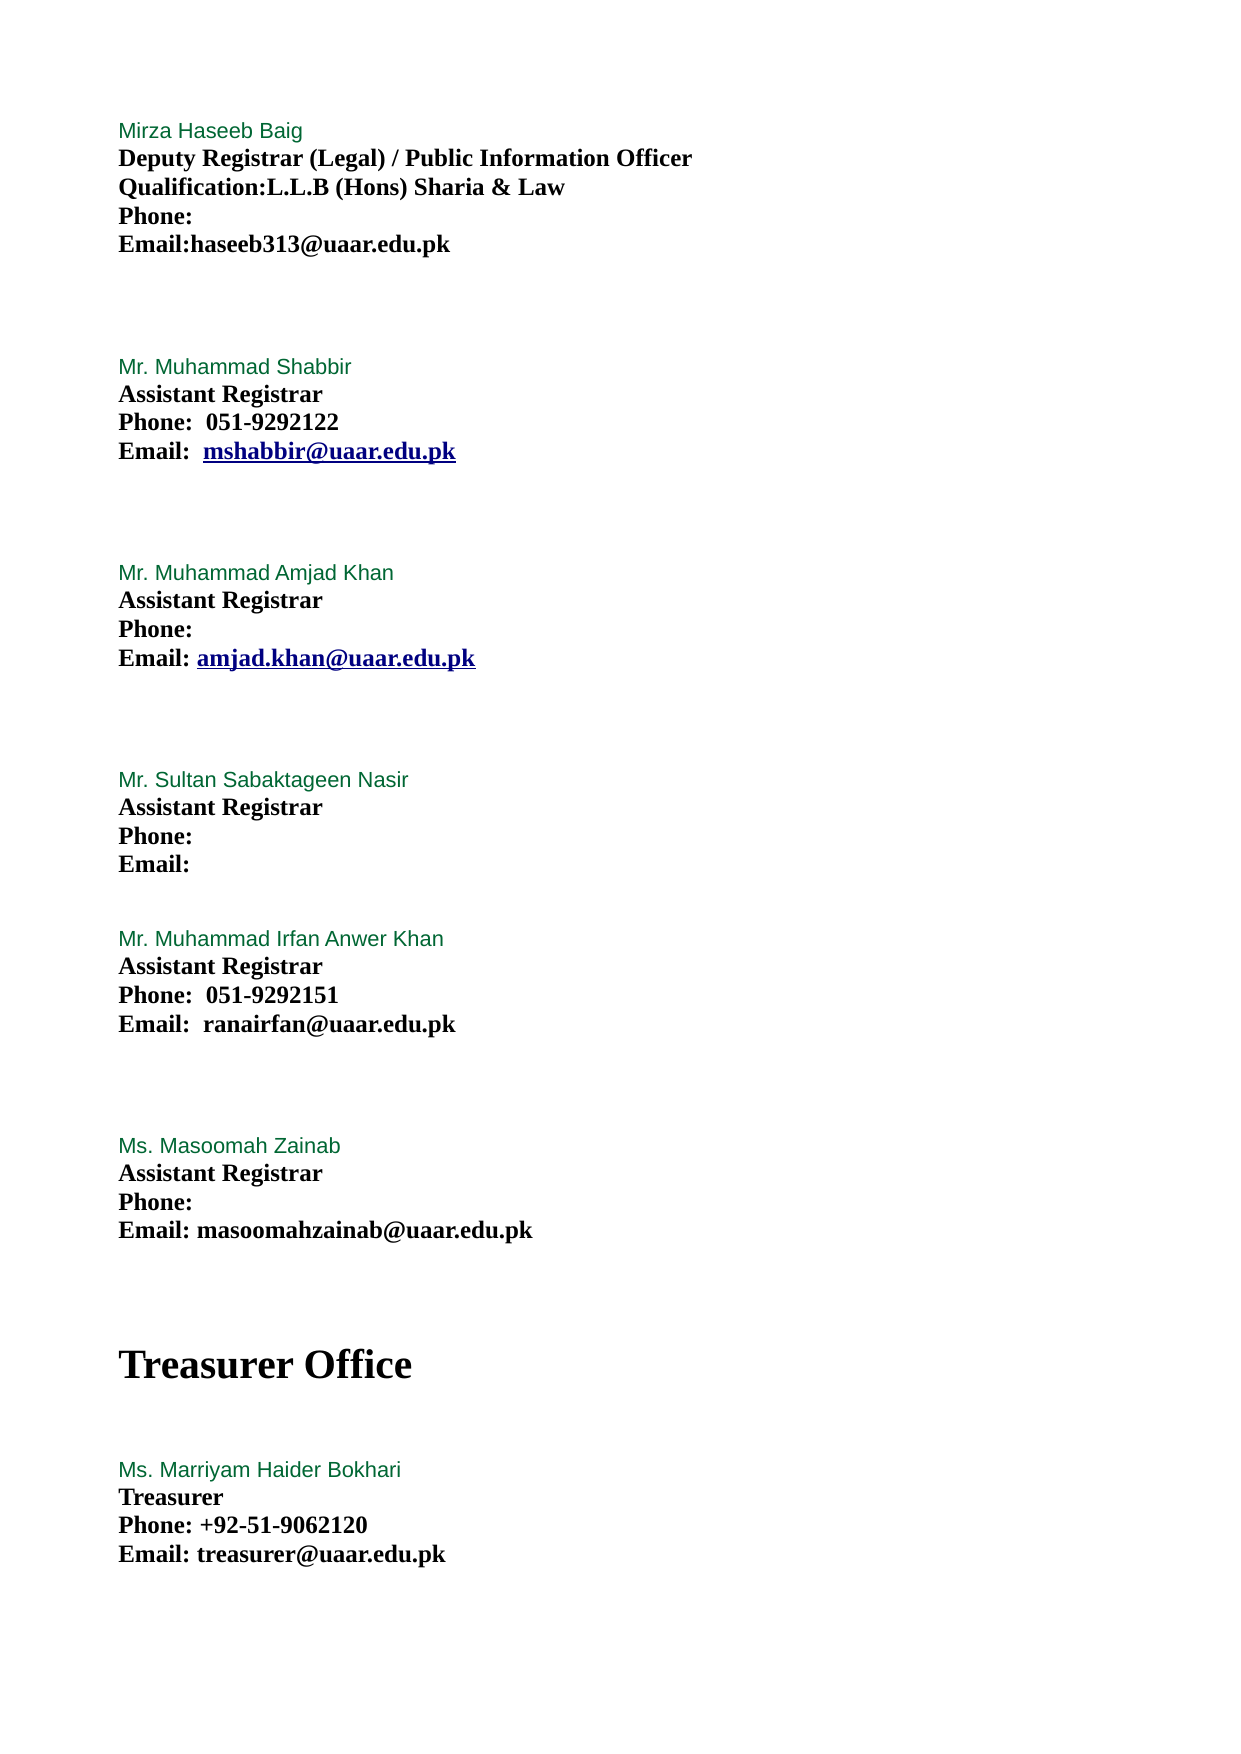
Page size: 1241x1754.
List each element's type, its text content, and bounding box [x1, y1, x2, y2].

text Treasurer Office [118, 1339, 1122, 1387]
text Ms. Masoomah Zainab Assistant Registrar Phone: Email: masoomahzainab@uaar.edu.pk [118, 1133, 1122, 1244]
text Mr. Muhammad Amjad Khan Assistant Registrar Phone: Email: amjad.khan@uaar.edu.pk [118, 560, 1122, 672]
text Mr. Sultan Sabaktageen Nasir Assistant Registrar Phone: Email: [118, 767, 1122, 878]
text Mirza Haseeb Baig Deputy Registrar (Legal) / Public Information Officer Qualification:L.L.B (Hons) Sharia & Law Phone: Email:haseeb313@uaar.edu.pk [118, 118, 1122, 258]
text Mr. Muhammad Shabbir Assistant Registrar Phone: 051-9292122 Email: mshabbir@uaar.edu.pk [118, 353, 1122, 465]
text Mr. Muhammad Irfan Anwer Khan Assistant Registrar Phone: 051-9292151 Email: ranairfan@uaar.edu.pk [118, 926, 1122, 1037]
text Ms. Marriyam Haider Bokhari Treasurer Phone: +92-51-9062120 Email: treasurer@uaar.edu.pk [118, 1457, 1122, 1568]
